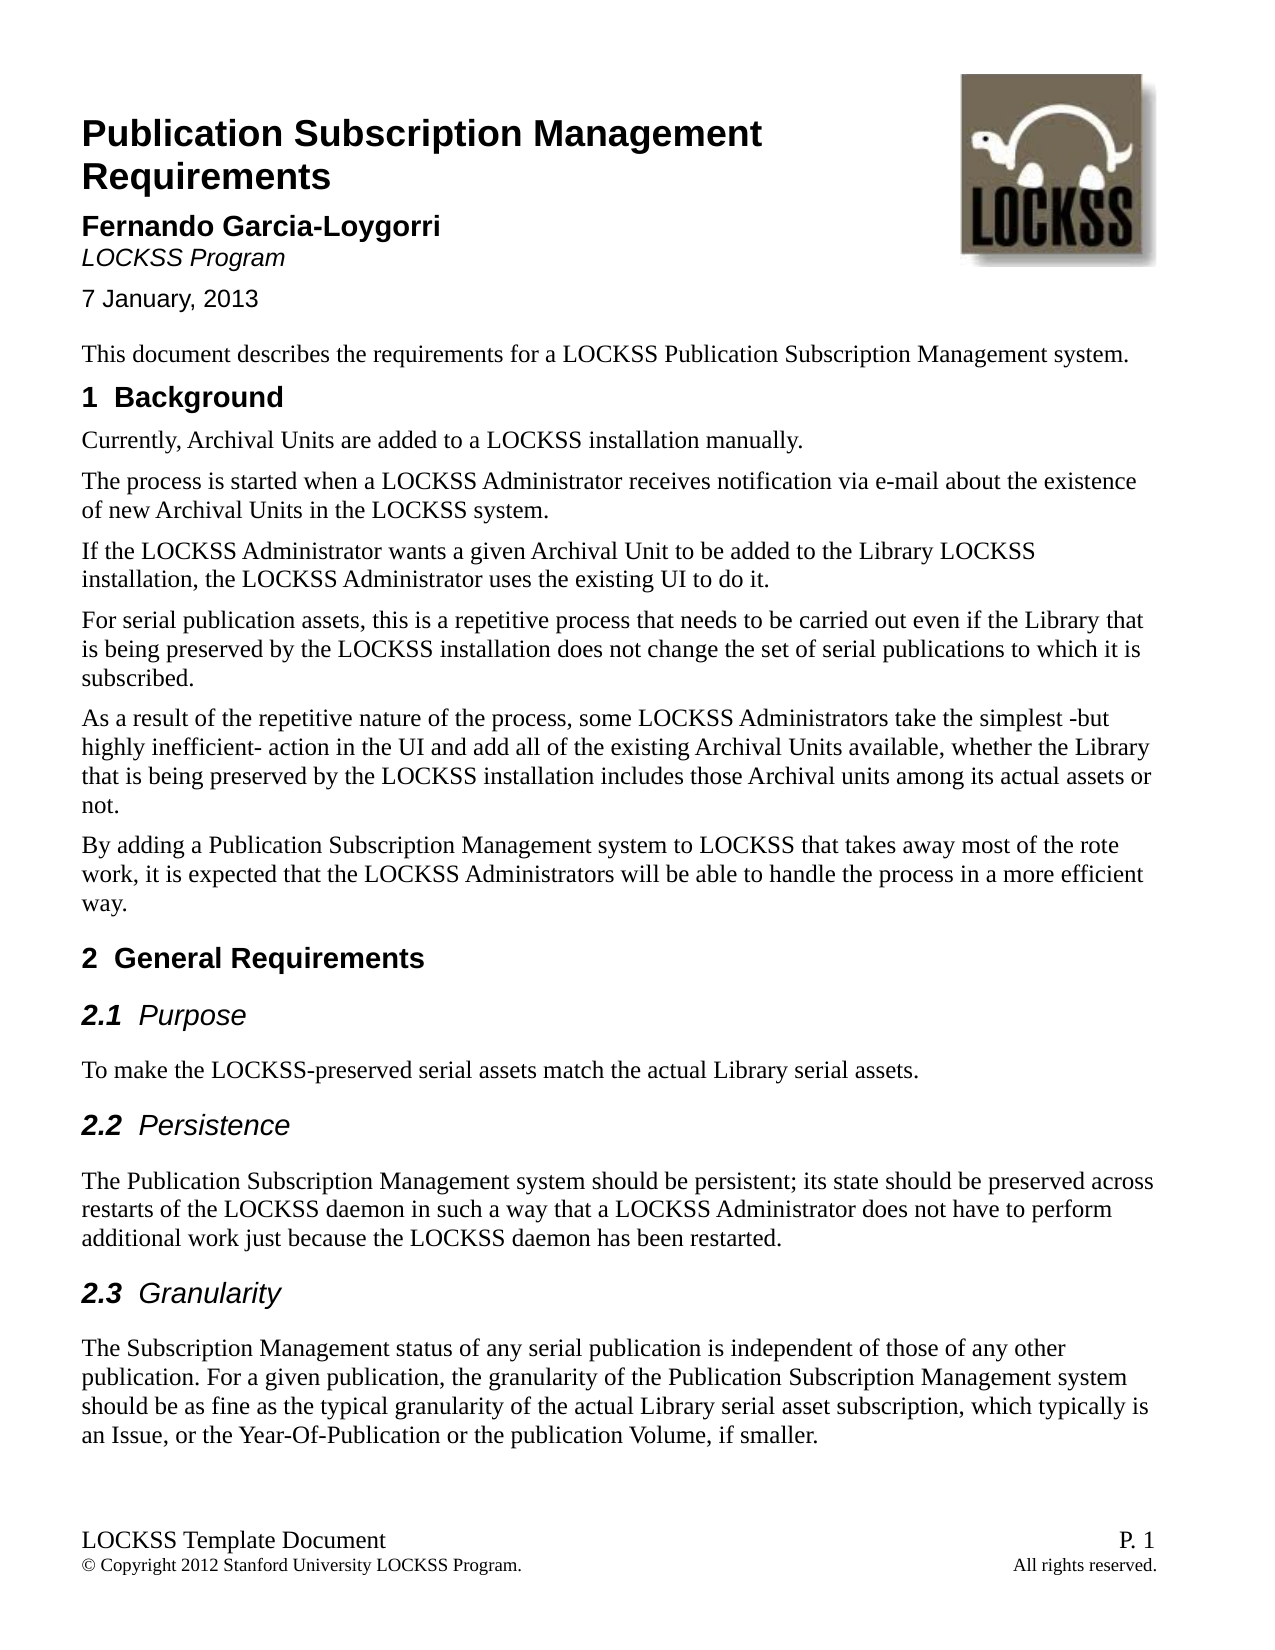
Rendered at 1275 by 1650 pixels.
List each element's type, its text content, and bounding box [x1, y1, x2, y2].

text If the LOCKSS Administrator wants a given Archival Unit to be added to the Library LOCKSS installation, the LOCKSS Administrator uses the existing UI to do it. [81, 536, 1157, 593]
text The Publication Subscription Management system should be persistent; its state should be preserved across restarts of the LOCKSS daemon in such a way that a LOCKSS Administrator does not have to perform additional work just because the LOCKSS daemon has been restarted. [81, 1166, 1157, 1252]
text By adding a Publication Subscription Management system to LOCKSS that takes away most of the rote work, it is expected that the LOCKSS Administrators will be able to handle the process in a more efficient way. [81, 830, 1157, 917]
text 7 January, 2013 [81, 283, 1157, 312]
subtitle Purpose [81, 998, 1157, 1032]
text This document describes the requirements for a LOCKSS Publication Subscription Management system. [81, 339, 1157, 368]
picture [959, 74, 1157, 267]
text LOCKSS Program [81, 243, 1157, 272]
text The Subscription Management status of any serial publication is independent of those of any other publication. For a given publication, the granularity of the Publication Subscription Management system should be as fine as the typical granularity of the actual Library serial asset subscription, which typically is an Issue, or the Year-Of-Publication or the publication Volume, if smaller. [81, 1333, 1157, 1448]
text The process is started when a LOCKSS Administrator receives notification via e-mail about the existence of new Archival Units in the LOCKSS system. [81, 466, 1157, 524]
subtitle Granularity [81, 1276, 1157, 1309]
title Publication Subscription Management Requirements [81, 111, 959, 197]
text Fernando Garcia-Loygorri [81, 209, 959, 243]
subtitle Persistence [81, 1108, 1157, 1142]
subtitle General Requirements [81, 941, 1157, 974]
text For serial publication assets, this is a repetitive process that needs to be carried out even if the Library that is being preserved by the LOCKSS installation does not change the set of serial publications to which it is subscribed. [81, 605, 1157, 691]
text To make the LOCKSS-preserved serial assets match the actual Library serial assets. [81, 1056, 1157, 1084]
text Currently, Archival Units are added to a LOCKSS installation manually. [81, 426, 1157, 454]
text As a result of the repetitive nature of the process, some LOCKSS Administrators take the simplest -but highly inefficient- action in the UI and add all of the existing Archival Units available, whether the Library that is being preserved by the LOCKSS installation includes those Archival units among its actual assets or not. [81, 703, 1157, 818]
subtitle Background [81, 380, 1157, 413]
